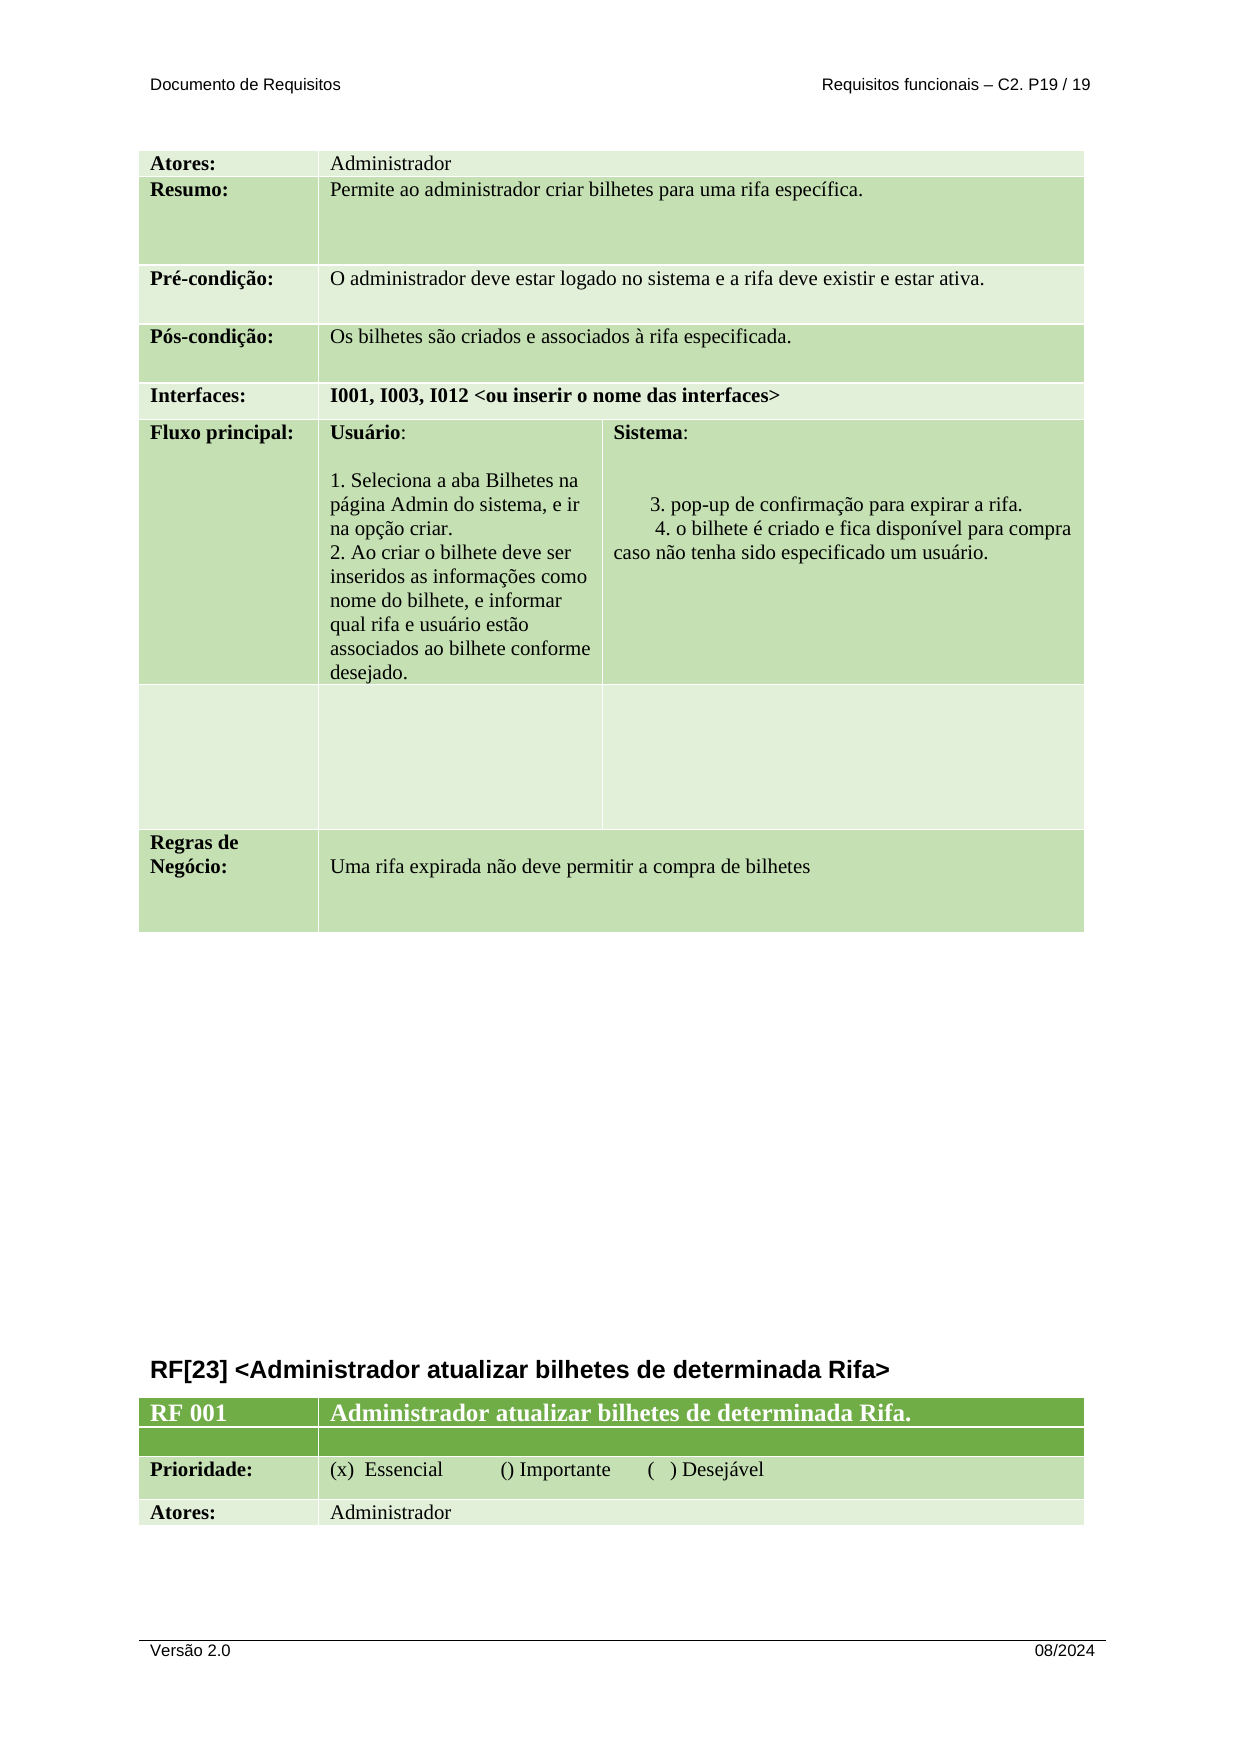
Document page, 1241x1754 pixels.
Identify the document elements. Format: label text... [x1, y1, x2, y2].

table_cell [319, 1428, 1084, 1456]
table_cell [139, 685, 318, 829]
table_cell (x) Essencial () Importante ( ) Desejável [319, 1457, 1084, 1499]
table_cell [139, 1428, 318, 1456]
table_cell Resumo: [139, 177, 318, 264]
table_header Administrador atualizar bilhetes de determinada Rifa. [319, 1398, 1084, 1426]
table_cell I001, I003, I012 <ou inserir o nome das interfaces> [319, 384, 1084, 419]
table_cell Pré-condição: [139, 266, 318, 323]
table_cell Atores: [139, 151, 318, 176]
table_header RF 001 [139, 1398, 318, 1426]
table_cell Atores: [139, 1500, 318, 1525]
table_cell Permite ao administrador criar bilhetes para uma rifa específica. [319, 177, 1084, 264]
table_cell Administrador [319, 151, 1084, 176]
table_cell Fluxo principal: [139, 420, 318, 684]
table_cell Prioridade: [139, 1457, 318, 1499]
table_cell Sistema: 3. pop-up de confirmação para expirar a rifa. 4. o bilhete é criado e fica disponível para compra caso não tenha sido especificado um usuário. [603, 420, 1084, 684]
table_cell [319, 685, 602, 829]
table_cell Pós-condição: [139, 325, 318, 382]
table_cell Os bilhetes são criados e associados à rifa especificada. [319, 325, 1084, 382]
table_cell [603, 685, 1084, 829]
table_cell Regras de Negócio: [139, 830, 318, 932]
table_cell Uma rifa expirada não deve permitir a compra de bilhetes [319, 830, 1084, 932]
table_cell Administrador [319, 1500, 1084, 1525]
table_cell Usuário: 1. Seleciona a aba Bilhetes na página Admin do sistema, e ir na opção criar. 2. Ao criar o bilhete deve ser inseridos as informações como nome do bilhete, e informar qual rifa e usuário estão associados ao bilhete conforme desejado. [319, 420, 602, 684]
table_cell Interfaces: [139, 384, 318, 419]
table_cell O administrador deve estar logado no sistema e a rifa deve existir e estar ativa. [319, 266, 1084, 323]
text RF[23] <Administrador atualizar bilhetes de determinada Rifa> [150, 1355, 1090, 1384]
